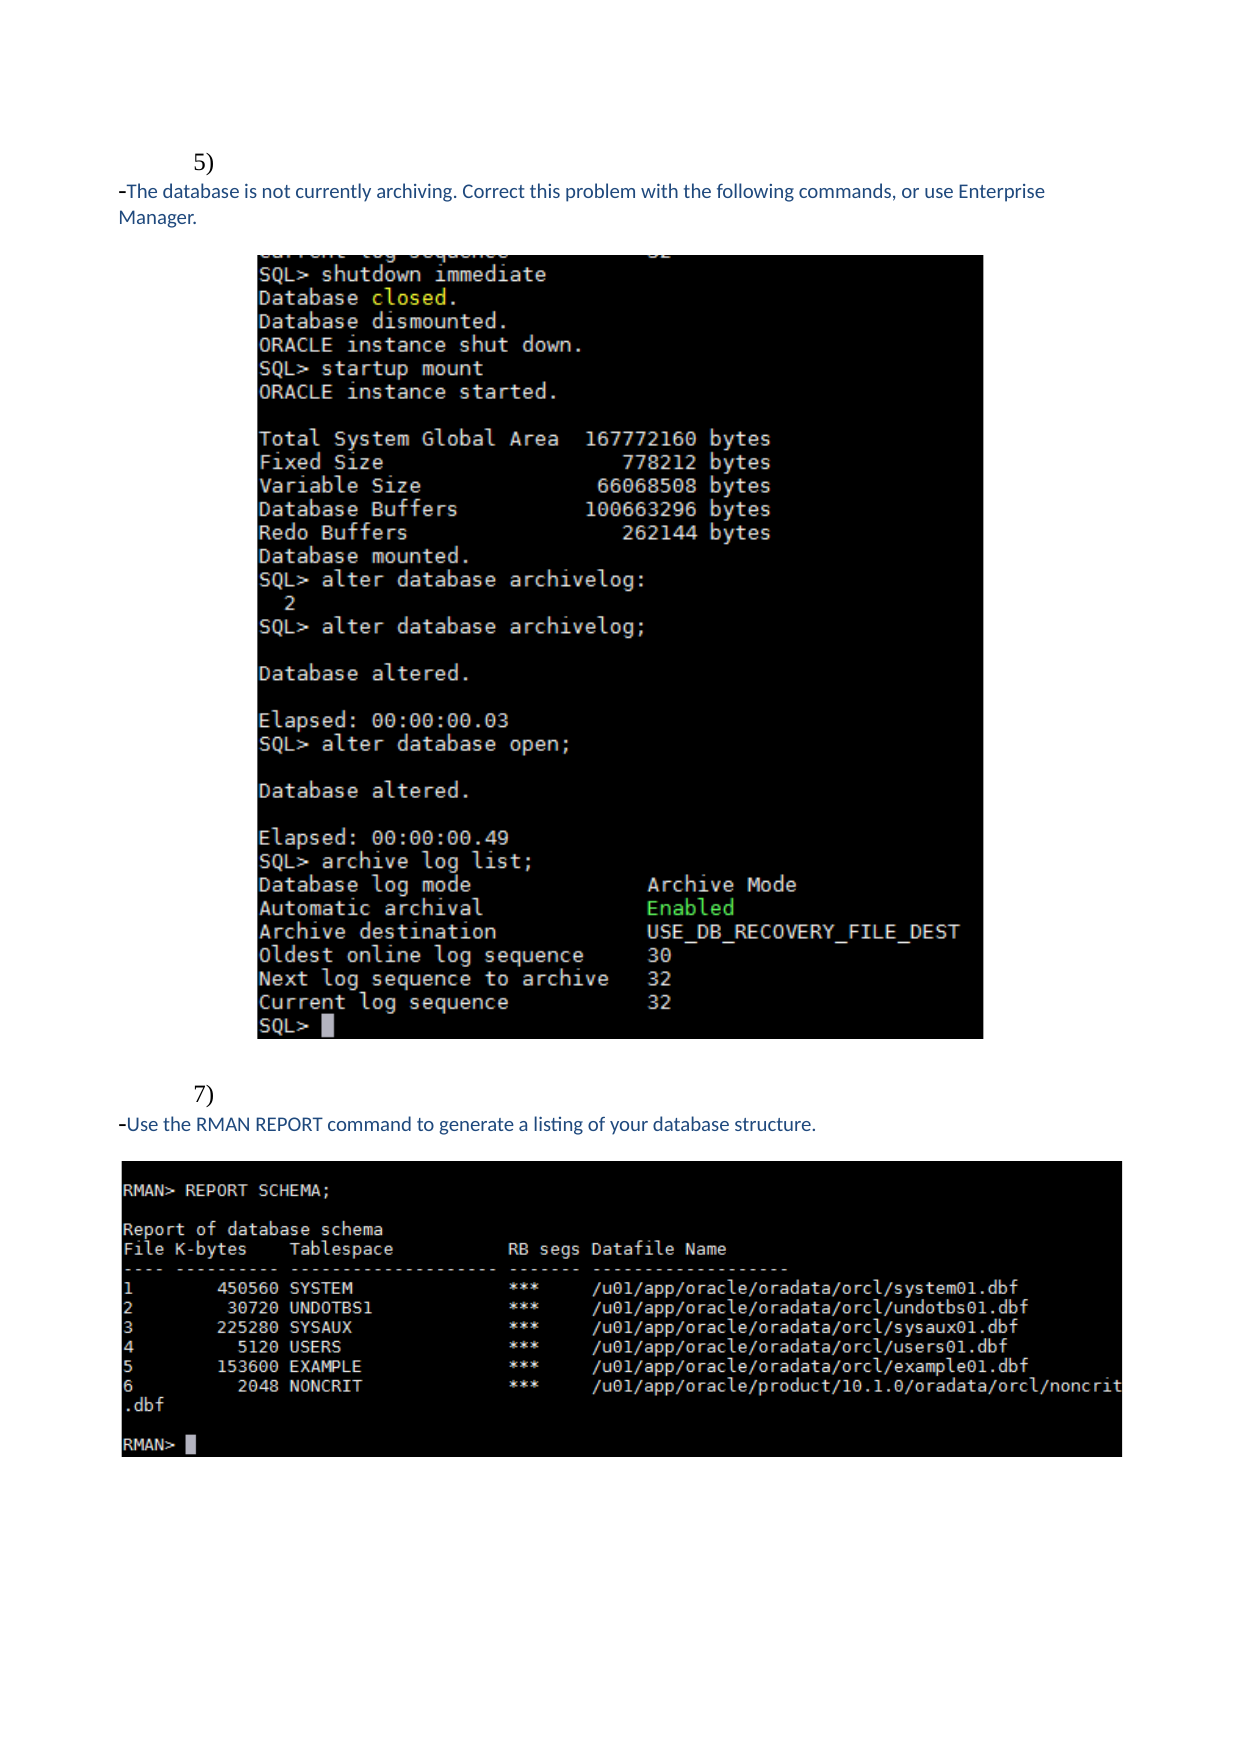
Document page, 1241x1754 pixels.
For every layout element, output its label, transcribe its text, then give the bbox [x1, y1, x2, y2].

picture [118, 1161, 1123, 1457]
text -The database is not currently archiving. Correct this problem with the following commands, or use Enterprise [118, 176, 1122, 204]
picture [256, 255, 984, 1039]
text 5) [118, 147, 1122, 176]
text 7) [118, 1079, 1122, 1108]
text -Use the RMAN REPORT command to generate a listing of your database structure. [118, 1108, 1122, 1136]
text Manager. [118, 204, 1122, 230]
